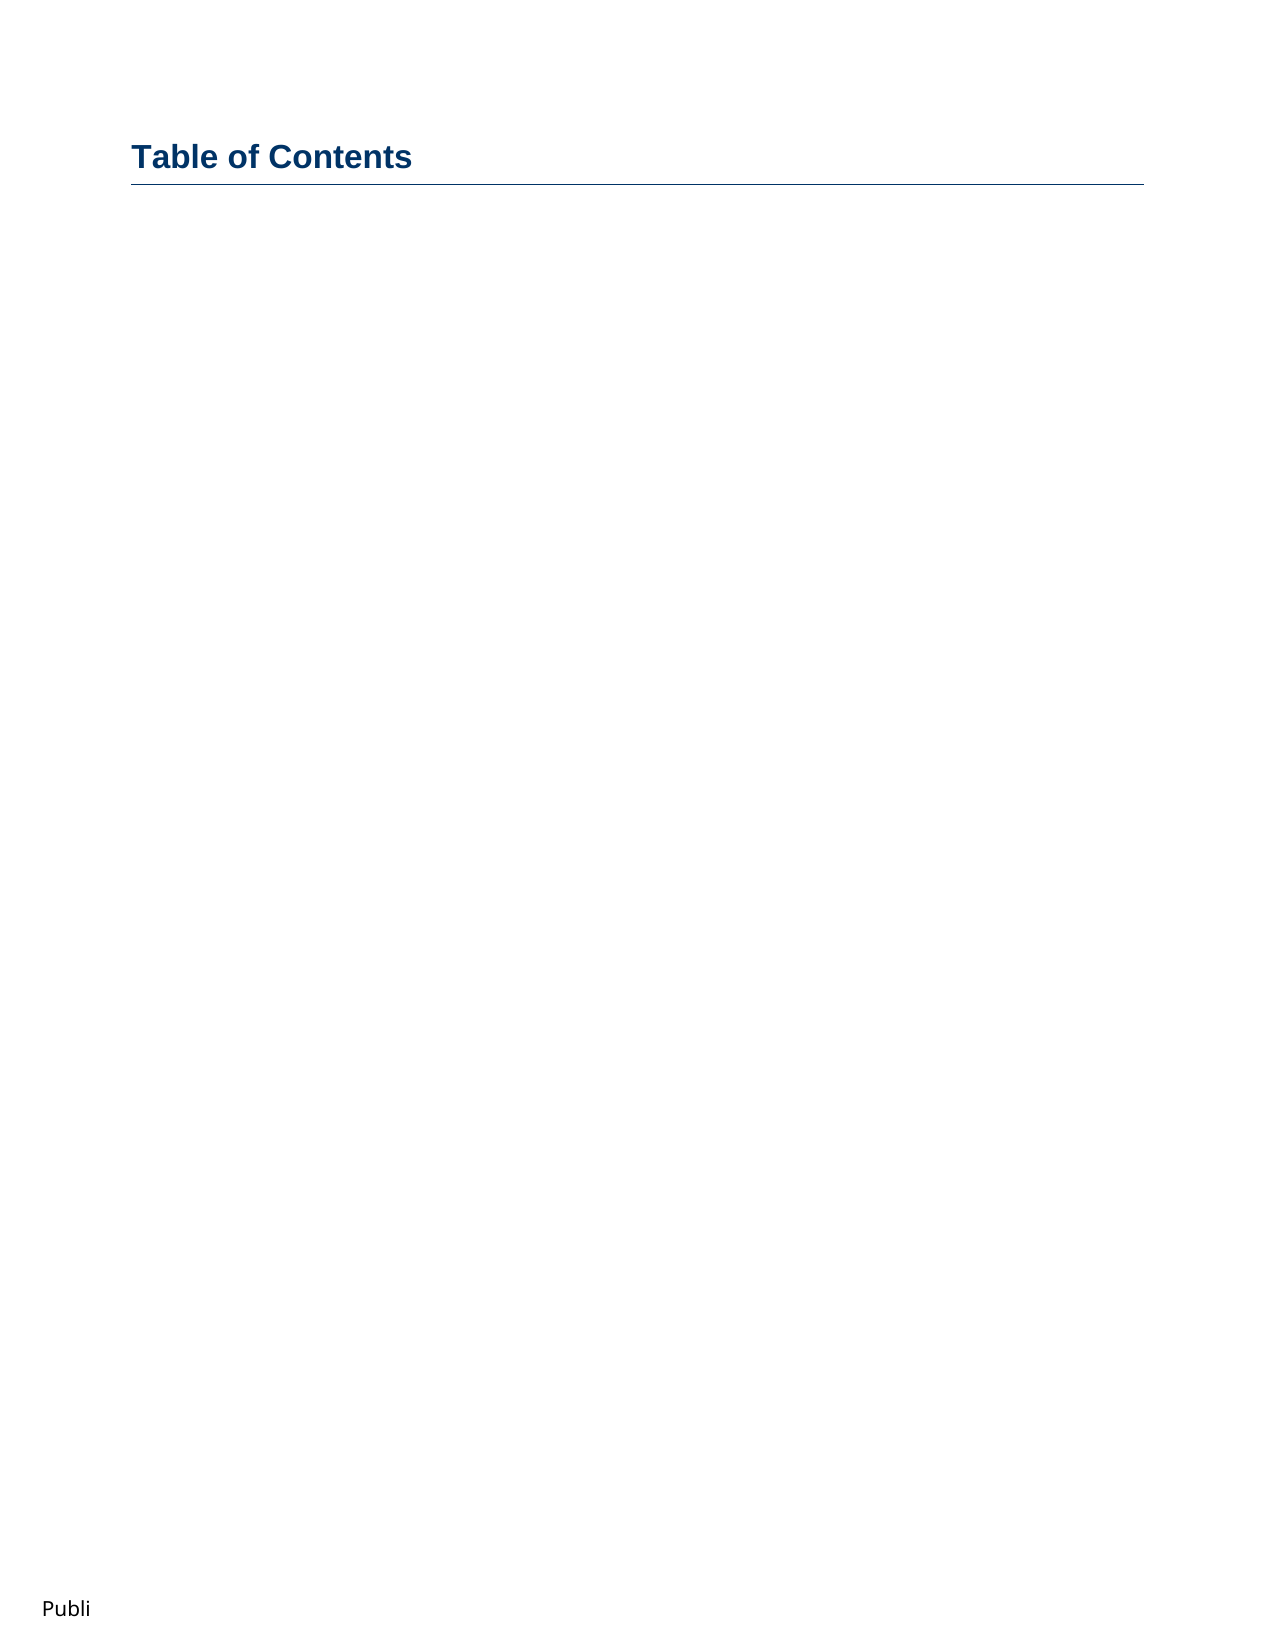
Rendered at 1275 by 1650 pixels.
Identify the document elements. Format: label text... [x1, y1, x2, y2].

subtitle Table of Contents [131, 138, 1144, 184]
